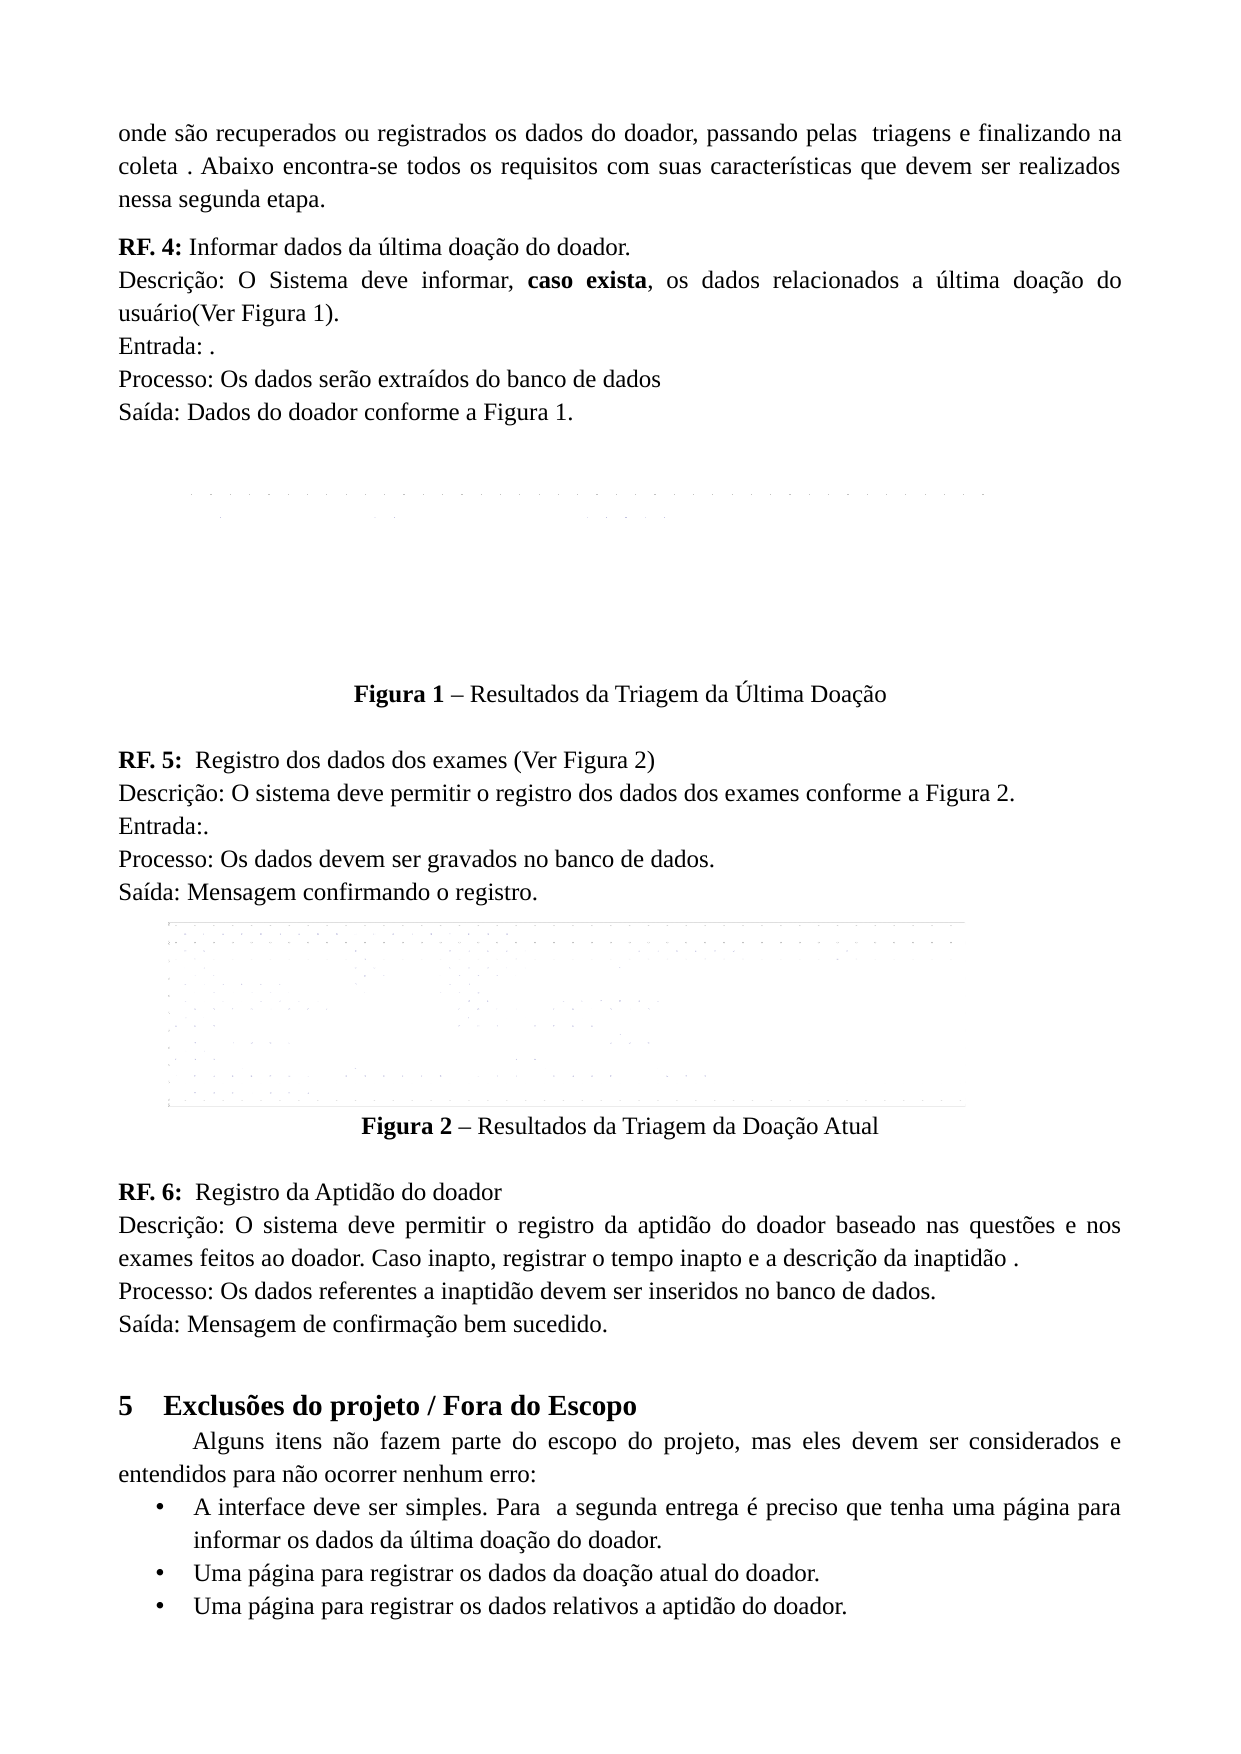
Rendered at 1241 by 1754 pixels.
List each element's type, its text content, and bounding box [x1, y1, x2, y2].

text RF. 4: Informar dados da última doação do doador. [118, 232, 1122, 261]
text RF. 5: Registro dos dados dos exames (Ver Figura 2) [118, 745, 1122, 774]
text Saída: Mensagem confirmando o registro. [118, 877, 1122, 906]
text Saída: Dados do doador conforme a Figura 1. [118, 397, 1122, 426]
text Figura 2 – Resultados da Triagem da Doação Atual [118, 910, 1122, 1140]
subtitle Exclusões do projeto / Fora do Escopo [118, 1388, 1122, 1421]
text Processo: Os dados serão extraídos do banco de dados [118, 364, 1122, 393]
text Processo: Os dados devem ser gravados no banco de dados. [118, 844, 1122, 873]
list Uma página para registrar os dados relativos a aptidão do doador. [156, 1591, 1122, 1620]
text onde são recuperados ou registrados os dados do doador, passando pelas triagens e finalizando na coleta . Abaixo encontra-se todos os requisitos com suas características que devem ser realizados nessa segunda etapa. [118, 118, 1122, 213]
text RF. 6: Registro da Aptidão do doador [118, 1177, 1122, 1206]
text Descrição: O Sistema deve informar, caso exista, os dados relacionados a última doação do usuário(Ver Figura 1). [118, 265, 1122, 327]
list A interface deve ser simples. Para a segunda entrega é preciso que tenha uma página para informar os dados da última doação do doador. [156, 1492, 1122, 1554]
text Descrição: O sistema deve permitir o registro da aptidão do doador baseado nas questões e nos exames feitos ao doador. Caso inapto, registrar o tempo inapto e a descrição da inaptidão . [118, 1210, 1122, 1272]
text Entrada: . [118, 331, 1122, 359]
list Uma página para registrar os dados da doação atual do doador. [156, 1558, 1122, 1587]
text Entrada:. [118, 811, 1122, 840]
text Figura 1 – Resultados da Triagem da Última Doação [118, 463, 1122, 708]
text Processo: Os dados referentes a inaptidão devem ser inseridos no banco de dados. [118, 1276, 1122, 1305]
text Descrição: O sistema deve permitir o registro dos dados dos exames conforme a Figura 2. [118, 778, 1122, 807]
text Alguns itens não fazem parte do escopo do projeto, mas eles devem ser considerados e entendidos para não ocorrer nenhum erro: [118, 1426, 1122, 1488]
text Saída: Mensagem de confirmação bem sucedido. [118, 1309, 1122, 1338]
